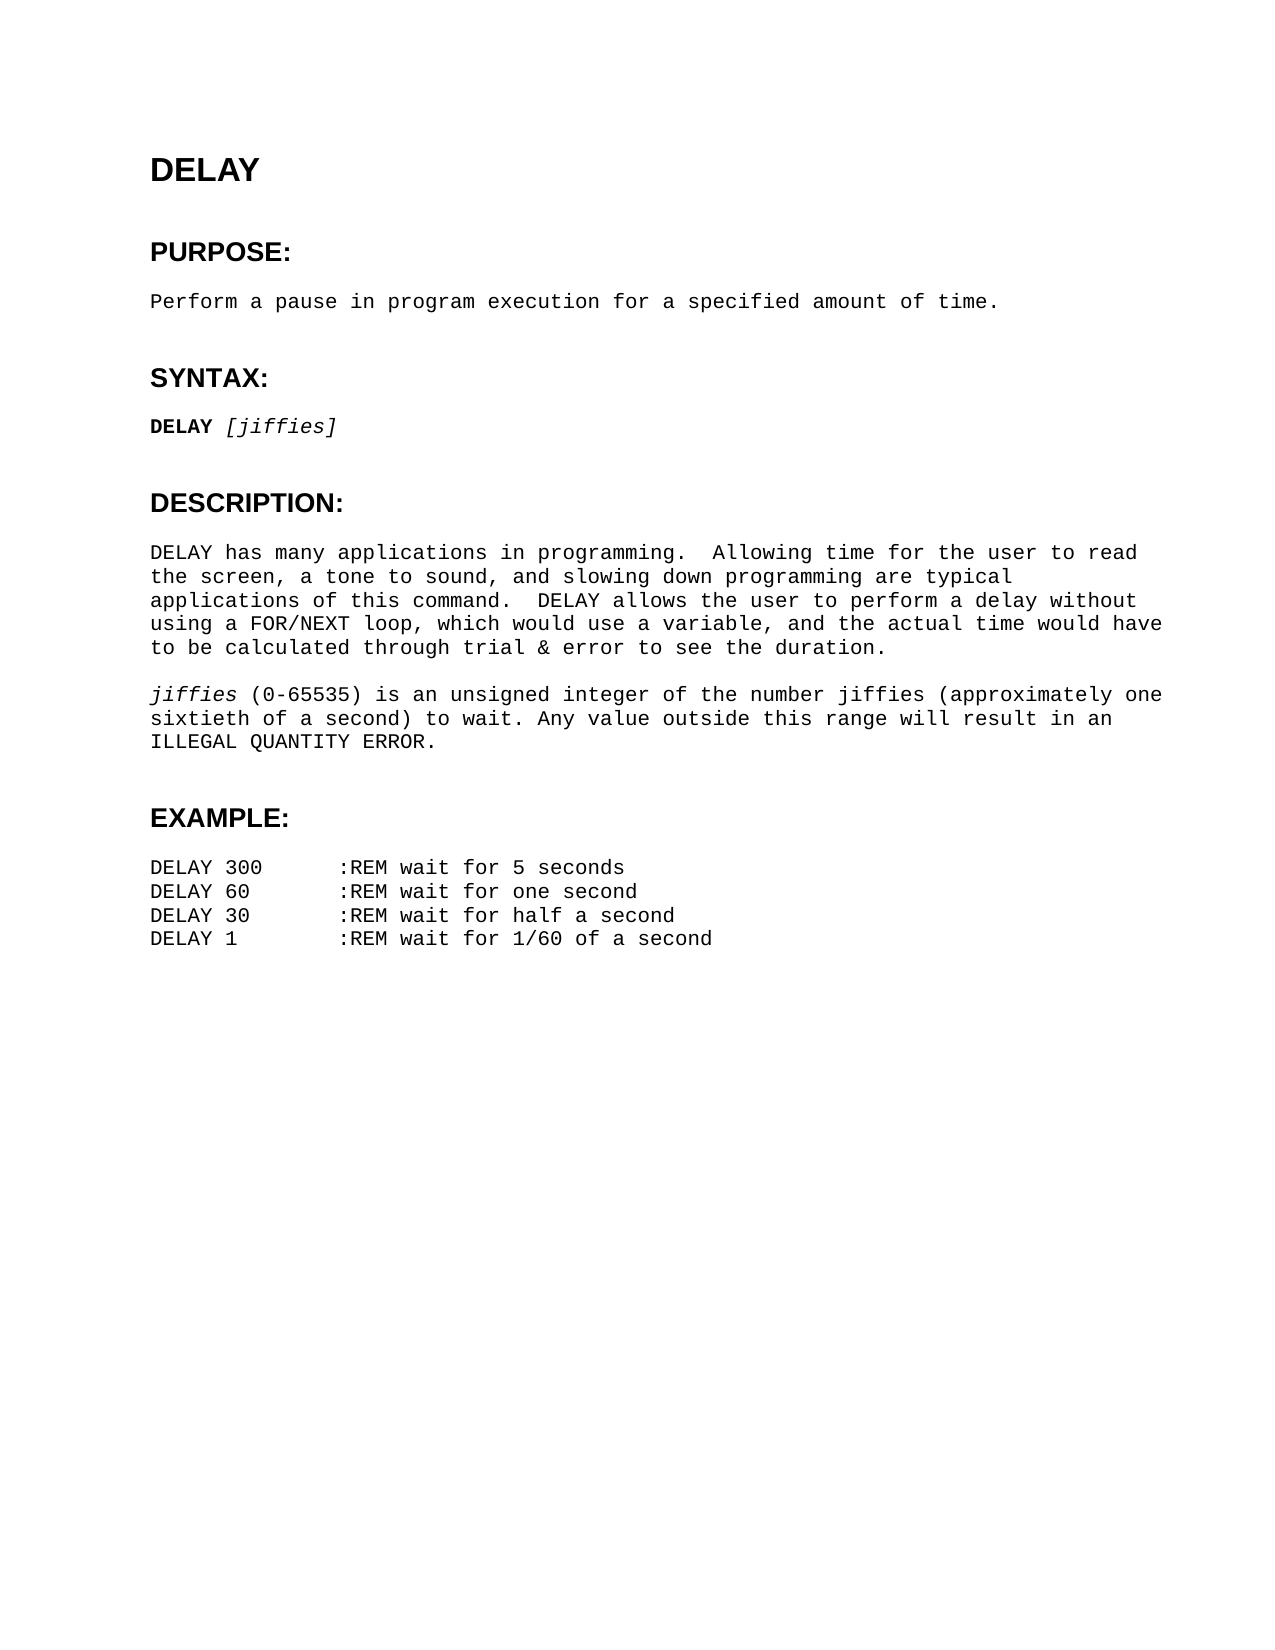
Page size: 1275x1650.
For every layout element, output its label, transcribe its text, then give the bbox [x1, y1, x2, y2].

text PURPOSE: [150, 236, 1162, 267]
text EXAMPLE: [150, 802, 1162, 834]
text DESCRIPTION: [150, 487, 1162, 519]
text SYNTAX: [150, 362, 1162, 393]
text jiffies (0-65535) is an unsigned integer of the number jiffies (approximately one sixtieth of a second) to wait. Any value outside this range will result in an ILLEGAL QUANTITY ERROR. [150, 684, 1162, 755]
text Perform a pause in program execution for a specified amount of time. [150, 291, 1162, 314]
text DELAY 1 :REM wait for 1/60 of a second [150, 928, 1162, 952]
text DELAY [150, 150, 1162, 188]
text DELAY has many applications in programming. Allowing time for the user to read the screen, a tone to sound, and slowing down programming are typical applications of this command. DELAY allows the user to perform a delay without using a FOR/NEXT loop, which would use a variable, and the actual time would have to be calculated through trial & error to see the duration. [150, 542, 1162, 661]
text DELAY [jiffies] [150, 416, 1162, 440]
text DELAY 30 :REM wait for half a second [150, 904, 1162, 928]
text DELAY 60 :REM wait for one second [150, 881, 1162, 904]
text DELAY 300 :REM wait for 5 seconds [150, 857, 1162, 881]
